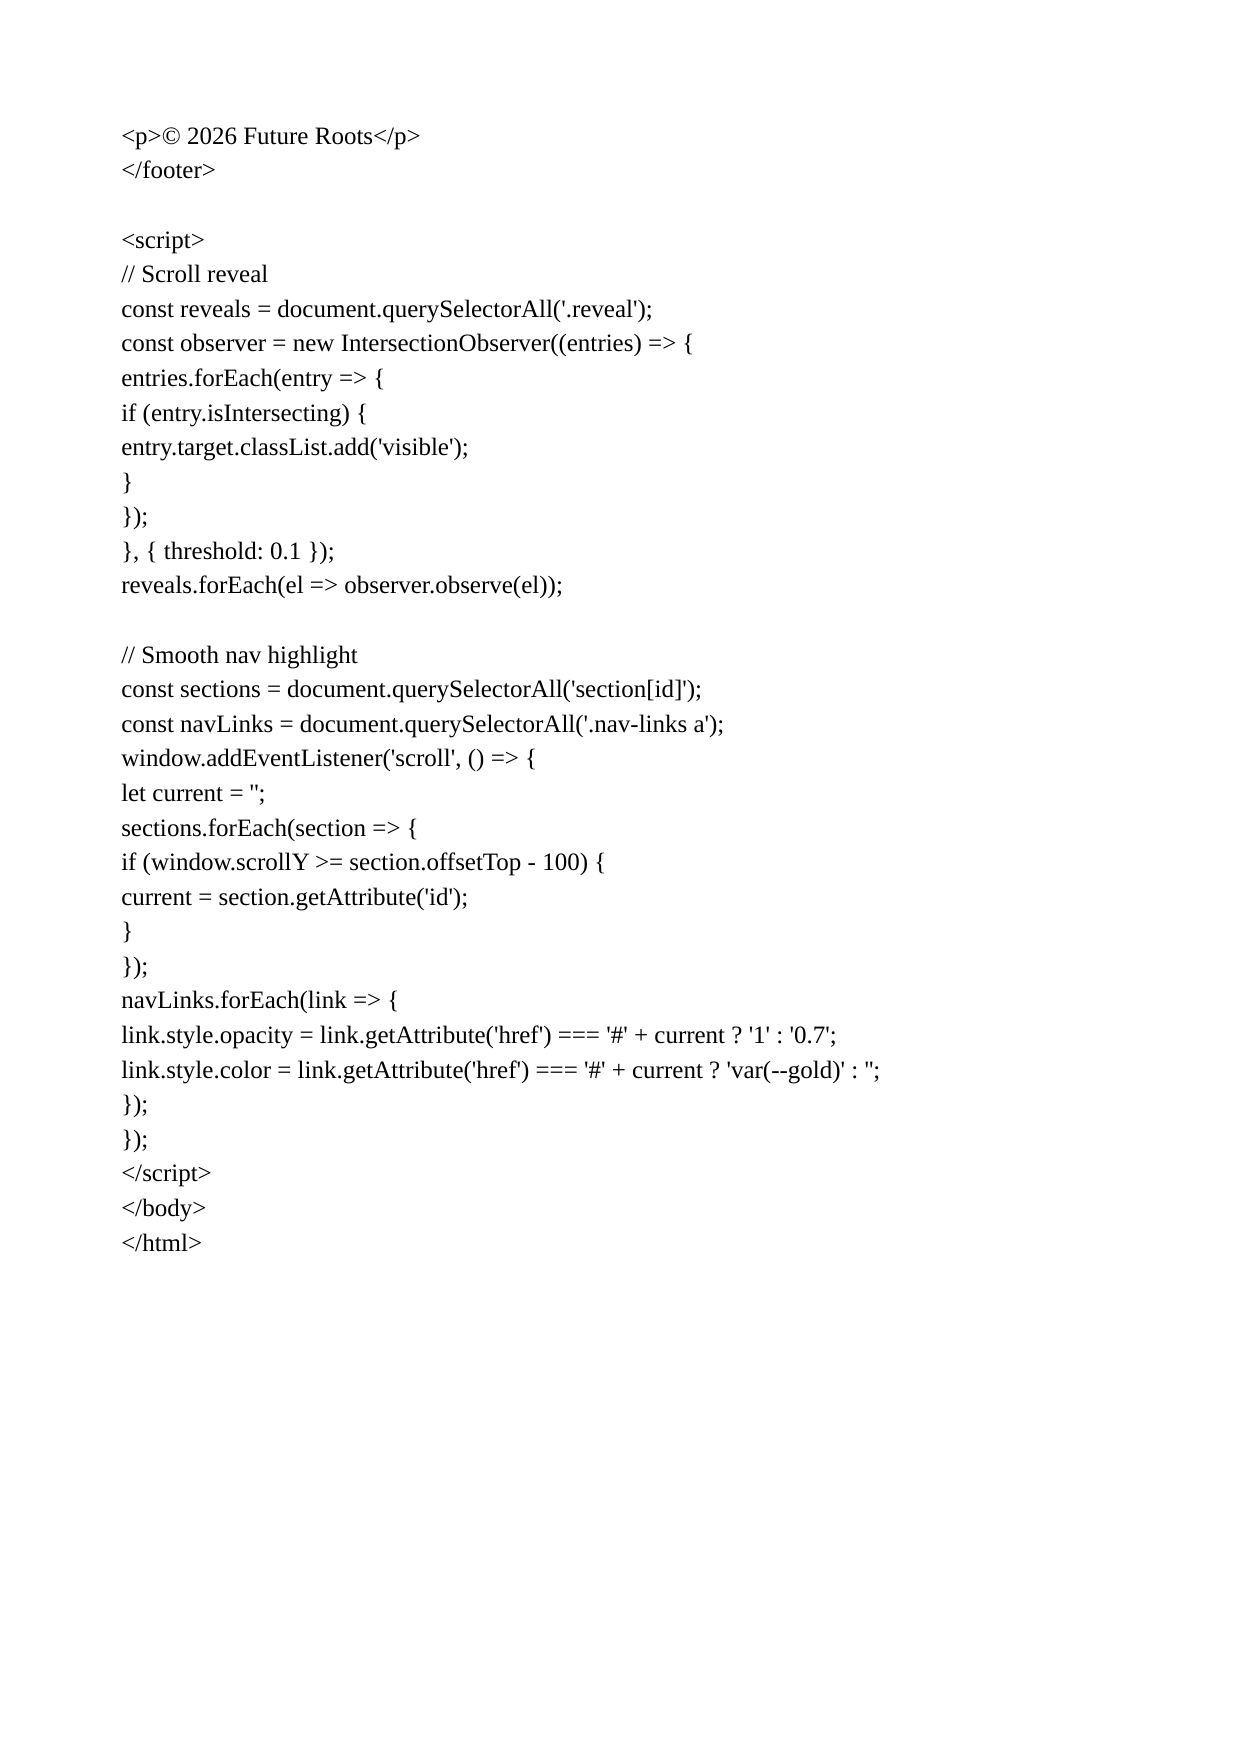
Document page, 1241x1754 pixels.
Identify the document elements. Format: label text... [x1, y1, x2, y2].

table_cell }); [118, 1121, 1122, 1156]
table_cell </script> [118, 1156, 1122, 1190]
table_cell const observer = new IntersectionObserver((entries) => { [118, 326, 1122, 360]
table_cell </html> [118, 1225, 1122, 1259]
table_cell }); [118, 948, 1122, 983]
table_cell current = section.getAttribute('id'); [118, 879, 1122, 913]
table_cell // Smooth nav highlight [118, 637, 1122, 671]
table_cell link.style.opacity = link.getAttribute('href') === '#' + current ? '1' : '0.7'; [118, 1017, 1122, 1052]
table_cell </body> [118, 1190, 1122, 1225]
table_cell </footer> [118, 153, 1122, 187]
table_cell }, { threshold: 0.1 }); [118, 533, 1122, 568]
table_cell }); [118, 1086, 1122, 1121]
table_cell } [118, 464, 1122, 498]
table_cell const reveals = document.querySelectorAll('.reveal'); [118, 291, 1122, 326]
table_cell window.addEventListener('scroll', () => { [118, 741, 1122, 775]
table_cell entry.target.classList.add('visible'); [118, 429, 1122, 464]
table_cell if (entry.isIntersecting) { [118, 395, 1122, 429]
table_cell } [118, 914, 1122, 948]
table_cell <p>© 2026 Future Roots</p> [118, 118, 1122, 153]
table_cell navLinks.forEach(link => { [118, 983, 1122, 1017]
table_cell reveals.forEach(el => observer.observe(el)); [118, 568, 1122, 602]
table_cell link.style.color = link.getAttribute('href') === '#' + current ? 'var(--gold)' : ''; [118, 1052, 1122, 1086]
table_cell const navLinks = document.querySelectorAll('.nav-links a'); [118, 706, 1122, 741]
table_cell if (window.scrollY >= section.offsetTop - 100) { [118, 844, 1122, 879]
table_cell sections.forEach(section => { [118, 810, 1122, 844]
table_cell // Scroll reveal [118, 256, 1122, 291]
table_cell entries.forEach(entry => { [118, 360, 1122, 395]
table_cell [118, 602, 1122, 637]
table_cell [118, 1259, 1122, 1270]
table_cell [118, 187, 1122, 222]
table_cell }); [118, 499, 1122, 533]
table_cell const sections = document.querySelectorAll('section[id]'); [118, 671, 1122, 706]
table_cell let current = ''; [118, 775, 1122, 810]
table_cell <script> [118, 222, 1122, 256]
